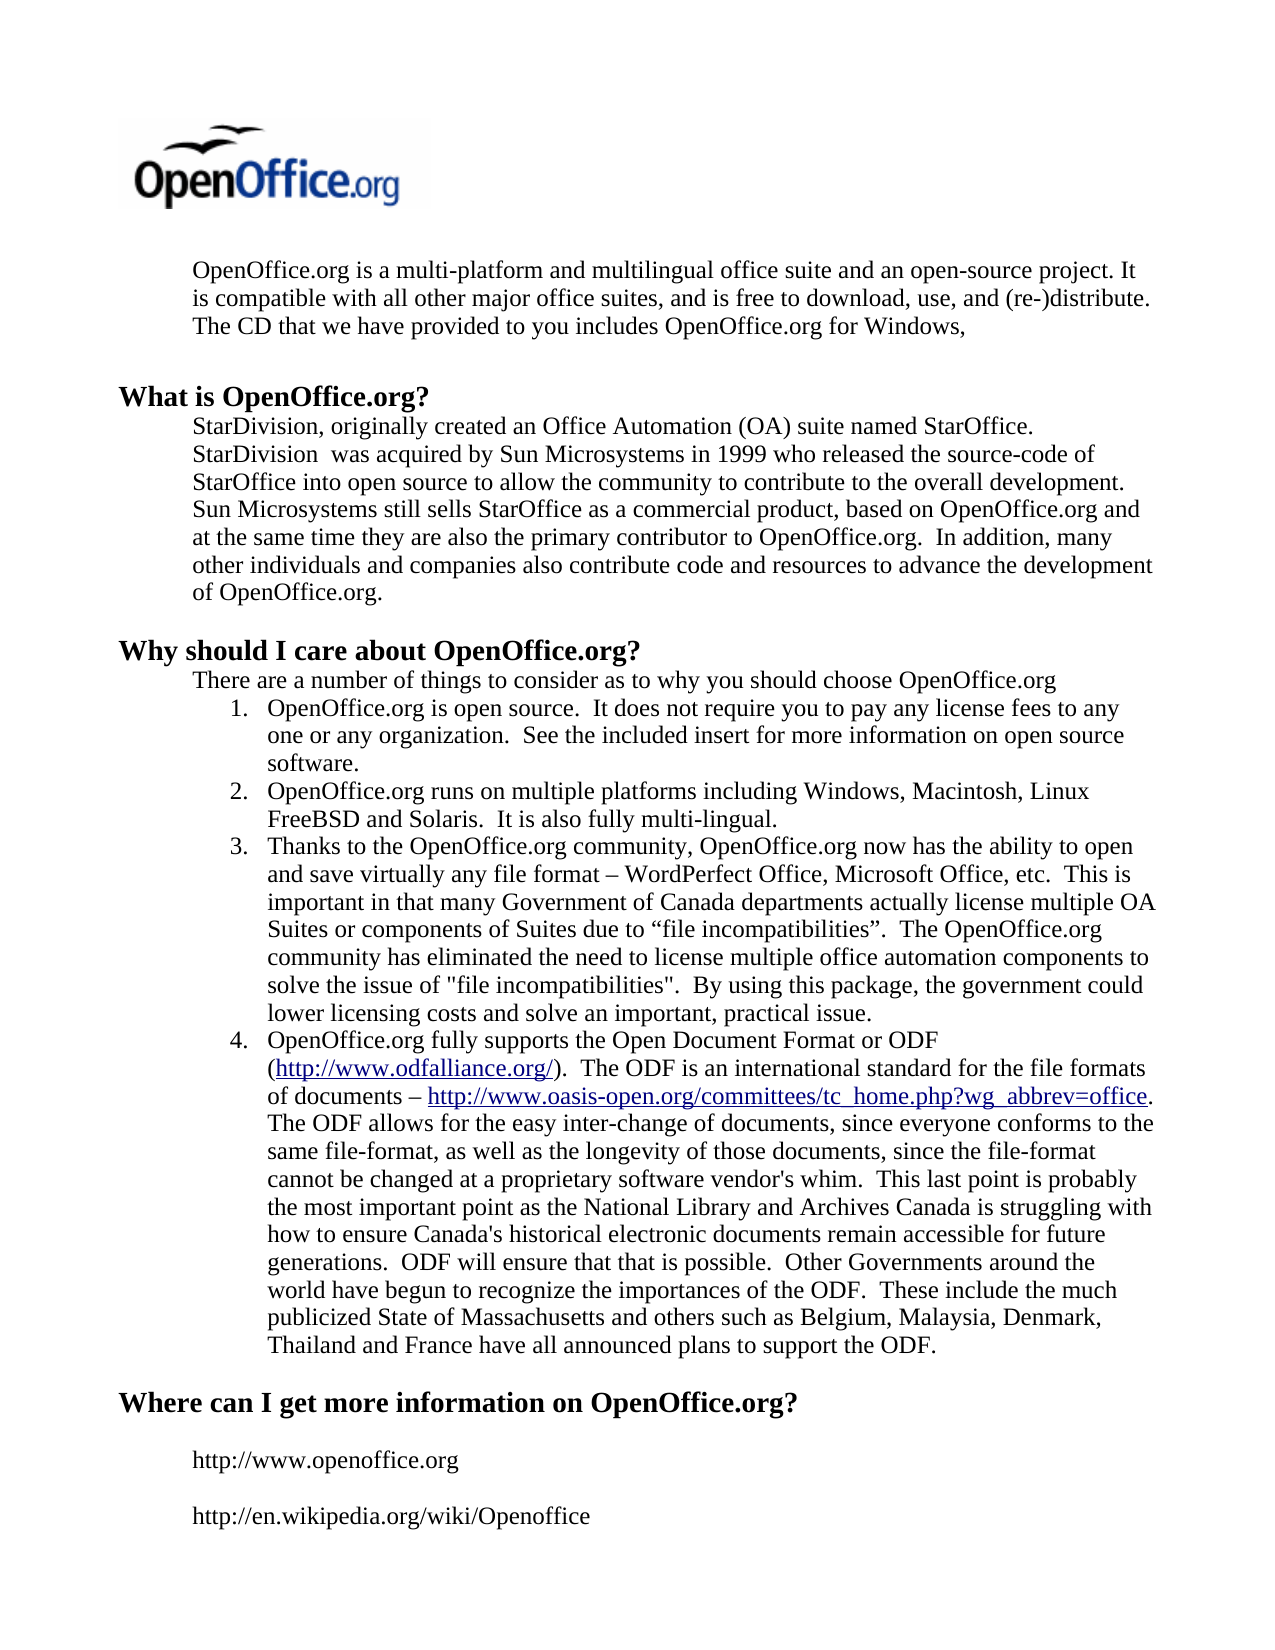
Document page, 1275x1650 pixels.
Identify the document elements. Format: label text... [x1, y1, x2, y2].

text http://www.openoffice.org [192, 1447, 1157, 1474]
list OpenOffice.org is open source. It does not require you to pay any license fees to any one or any organization. See the included insert for more information on open source software. [229, 694, 1157, 777]
picture [118, 118, 431, 209]
text OpenOffice.org is a multi-platform and multilingual office suite and an open-source project. It is compatible with all other major office suites, and is free to download, use, and (re-)distribute. The CD that we have provided to you includes OpenOffice.org for Windows, [192, 257, 1157, 340]
list OpenOffice.org runs on multiple platforms including Windows, Macintosh, Linux FreeBSD and Solaris. It is also fully multi-lingual. [229, 777, 1157, 832]
list Thanks to the OpenOffice.org community, OpenOffice.org now has the ability to open and save virtually any file format – WordPerfect Office, Microsoft Office, etc. This is important in that many Government of Canada departments actually license multiple OA Suites or components of Suites due to “file incompatibilities”. The OpenOffice.org community has eliminated the need to license multiple office automation components to solve the issue of "file incompatibilities". By using this package, the government could lower licensing costs and solve an important, practical issue. [229, 832, 1157, 1026]
text Why should I care about OpenOffice.org? [118, 634, 1157, 666]
text StarDivision, originally created an Office Automation (OA) suite named StarOffice. StarDivision was acquired by Sun Microsystems in 1999 who released the source-code of StarOffice into open source to allow the community to contribute to the overall development. Sun Microsystems still sells StarOffice as a commercial product, based on OpenOffice.org and at the same time they are also the primary contributor to OpenOffice.org. In addition, many other individuals and companies also contribute code and resources to advance the development of OpenOffice.org. [192, 412, 1157, 606]
list OpenOffice.org fully supports the Open Document Format or ODF (http://www.odfalliance.org/). The ODF is an international standard for the file formats of documents – http://www.oasis-open.org/committees/tc_home.php?wg_abbrev=office. The ODF allows for the easy inter-change of documents, since everyone conforms to the same file-format, as well as the longevity of those documents, since the file-format cannot be changed at a proprietary software vendor's whim. This last point is probably the most important point as the National Library and Archives Canada is struggling with how to ensure Canada's historical electronic documents remain accessible for future generations. ODF will ensure that that is possible. Other Governments around the world have begun to recognize the importances of the ODF. These include the much publicized State of Massachusetts and others such as Belgium, Malaysia, Denmark, Thailand and France have all announced plans to support the ODF. [229, 1026, 1157, 1359]
text There are a number of things to consider as to why you should choose OpenOffice.org [192, 666, 1157, 694]
text http://en.wikipedia.org/wiki/Openoffice [192, 1502, 1157, 1530]
text Where can I get more information on OpenOffice.org? [118, 1387, 1157, 1419]
text What is OpenOffice.org? [118, 380, 1157, 412]
